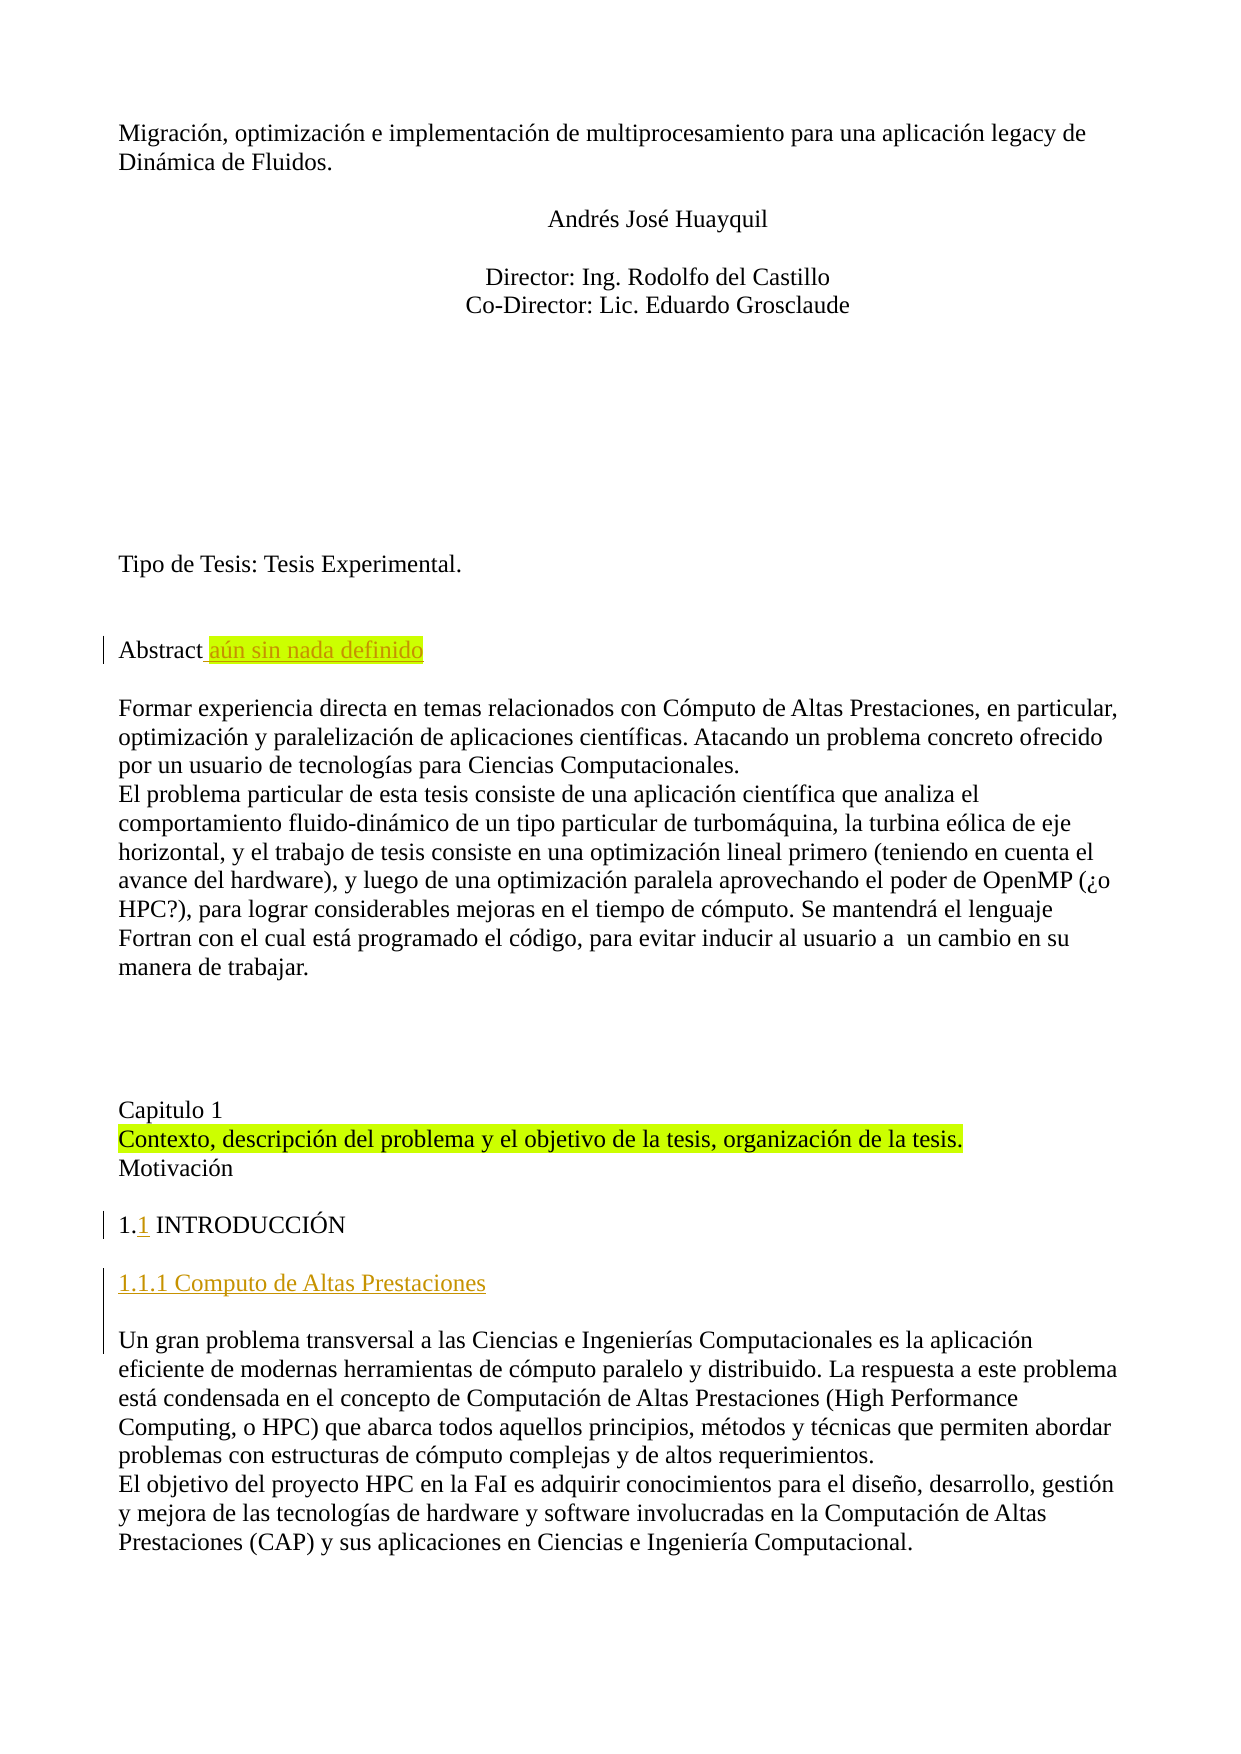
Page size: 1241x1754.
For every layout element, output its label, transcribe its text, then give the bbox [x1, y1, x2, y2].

text Co-Director: Lic. Eduardo Grosclaude [118, 291, 1122, 319]
text Motivación [118, 1153, 1122, 1182]
text Contexto, descripción del problema y el objetivo de la tesis, organización de la tesis. [118, 1124, 1122, 1153]
text Formar experiencia directa en temas relacionados con Cómputo de Altas Prestaciones, en particular, optimización y paralelización de aplicaciones científicas. Atacando un problema concreto ofrecido por un usuario de tecnologías para Ciencias Computacionales. [118, 693, 1122, 779]
text Andrés José Huayquil [118, 204, 1122, 233]
text Un gran problema transversal a las Ciencias e Ingenierías Computacionales es la aplicación eficiente de modernas herramientas de cómputo paralelo y distribuido. La respuesta a este problema está condensada en el concepto de Computación de Altas Prestaciones (High Performance Computing, o HPC) que abarca todos aquellos principios, métodos y técnicas que permiten abordar problemas con estructuras de cómputo complejas y de altos requerimientos. [118, 1326, 1122, 1469]
text Capitulo 1 [118, 1096, 1122, 1124]
text Tipo de Tesis: Tesis Experimental. [118, 549, 1122, 578]
text El problema particular de esta tesis consiste de una aplicación científica que analiza el comportamiento fluido-dinámico de un tipo particular de turbomáquina, la turbina eólica de eje horizontal, y el trabajo de tesis consiste en una optimización lineal primero (teniendo en cuenta el avance del hardware), y luego de una optimización paralela aprovechando el poder de OpenMP (¿o HPC?), para lograr considerables mejoras en el tiempo de cómputo. Se mantendrá el lenguaje Fortran con el cual está programado el código, para evitar inducir al usuario a un cambio en su manera de trabajar. [118, 779, 1122, 981]
text Director: Ing. Rodolfo del Castillo [118, 262, 1122, 291]
text El objetivo del proyecto HPC en la FaI es adquirir conocimientos para el diseño, desarrollo, gestión y mejora de las tecnologías de hardware y software involucradas en la Computación de Altas Prestaciones (CAP) y sus aplicaciones en Ciencias e Ingeniería Computacional. [118, 1469, 1122, 1556]
text Migración, optimización e implementación de multiprocesamiento para una aplicación legacy de Dinámica de Fluidos. [118, 118, 1122, 176]
text 1.1 INTRODUCCIÓN [118, 1211, 1122, 1239]
text Abstract aún sin nada definido [118, 636, 1122, 664]
text 1.1.1 Computo de Altas Prestaciones [118, 1268, 1122, 1297]
